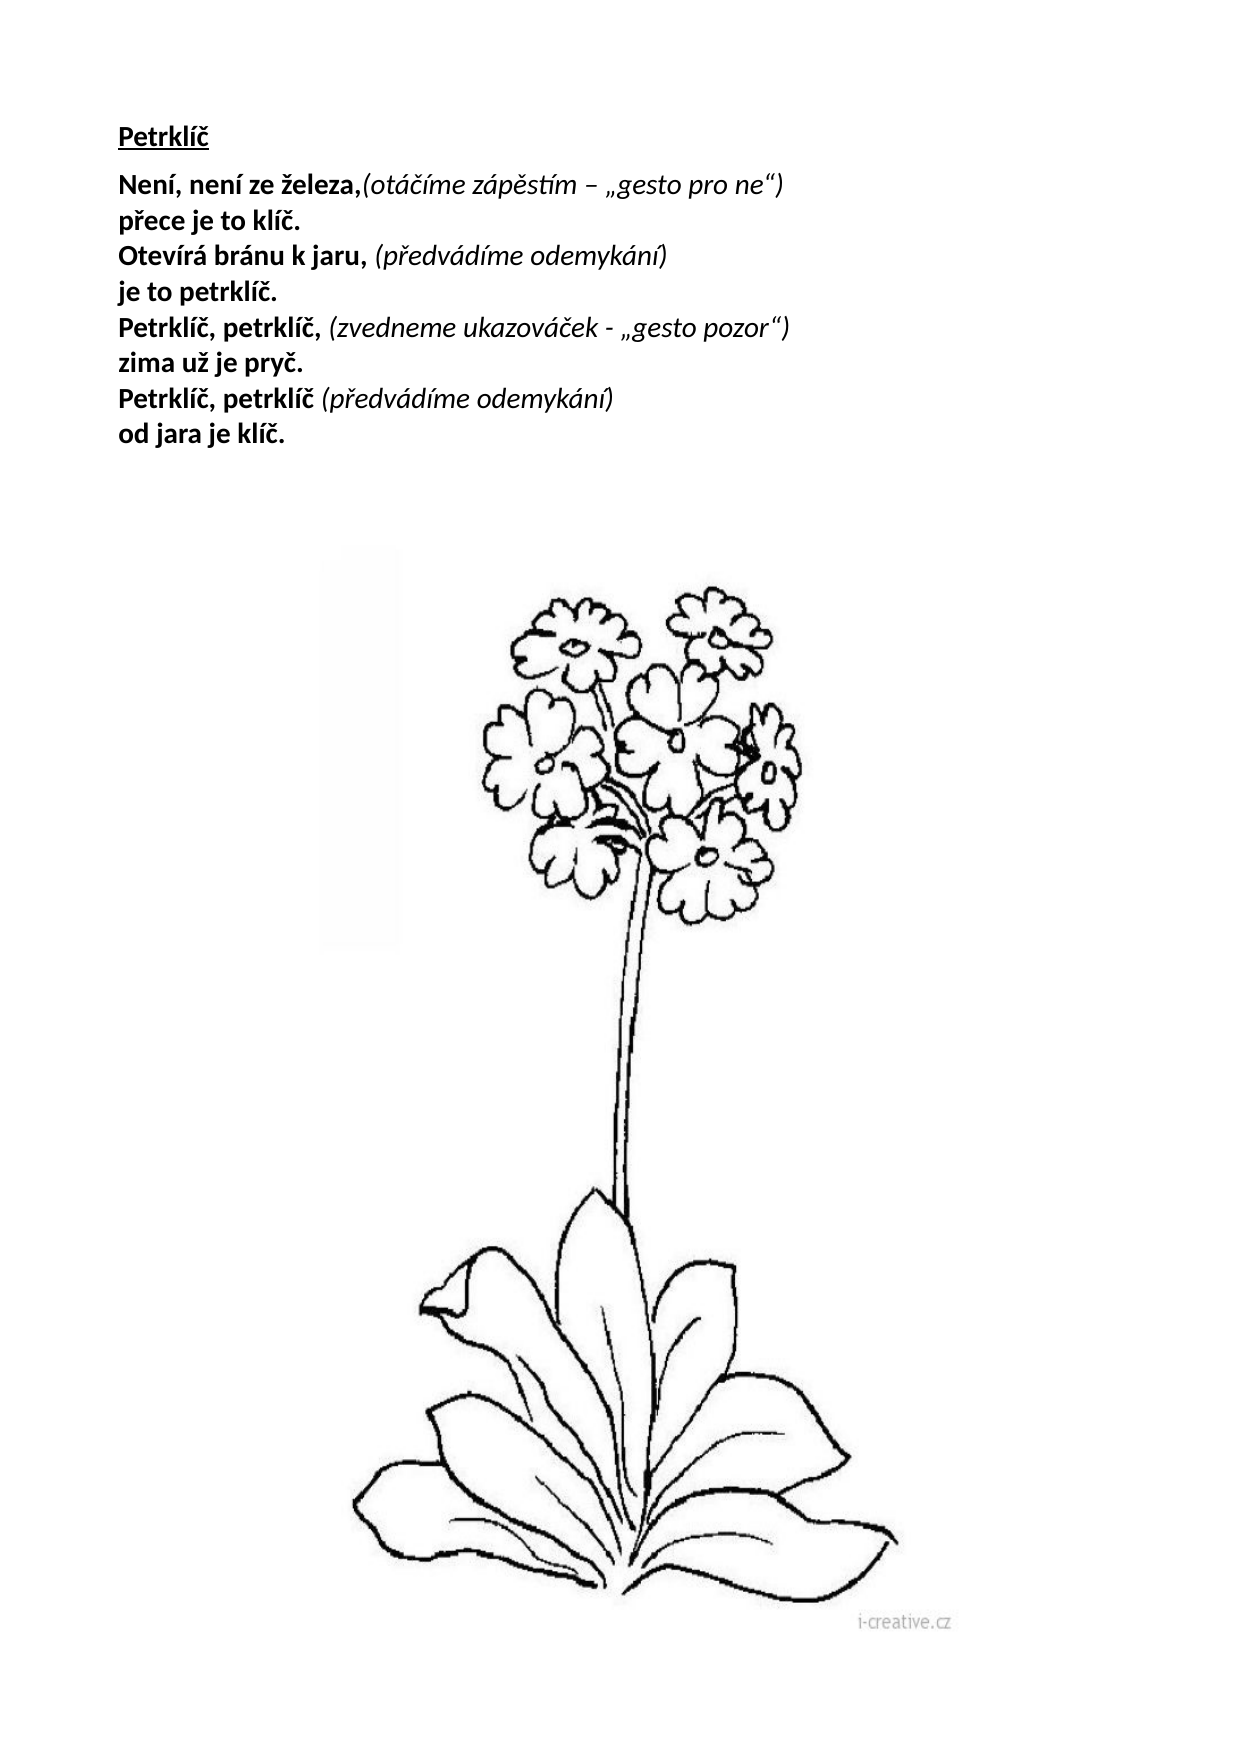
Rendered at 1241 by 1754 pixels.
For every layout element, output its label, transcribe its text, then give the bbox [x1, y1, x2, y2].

text Není, není ze železa,(otáčíme zápěstím – „gesto pro ne“) přece je to klíč. Otevírá bránu k jaru, (předvádíme odemykání) je to petrklíč. Petrklíč, petrklíč, (zvedneme ukazováček - „gesto pozor“) zima už je pryč. Petrklíč, petrklíč (předvádíme odemykání) od jara je klíč. [118, 166, 1122, 451]
text Petrklíč [118, 118, 1122, 154]
picture [278, 539, 962, 1637]
